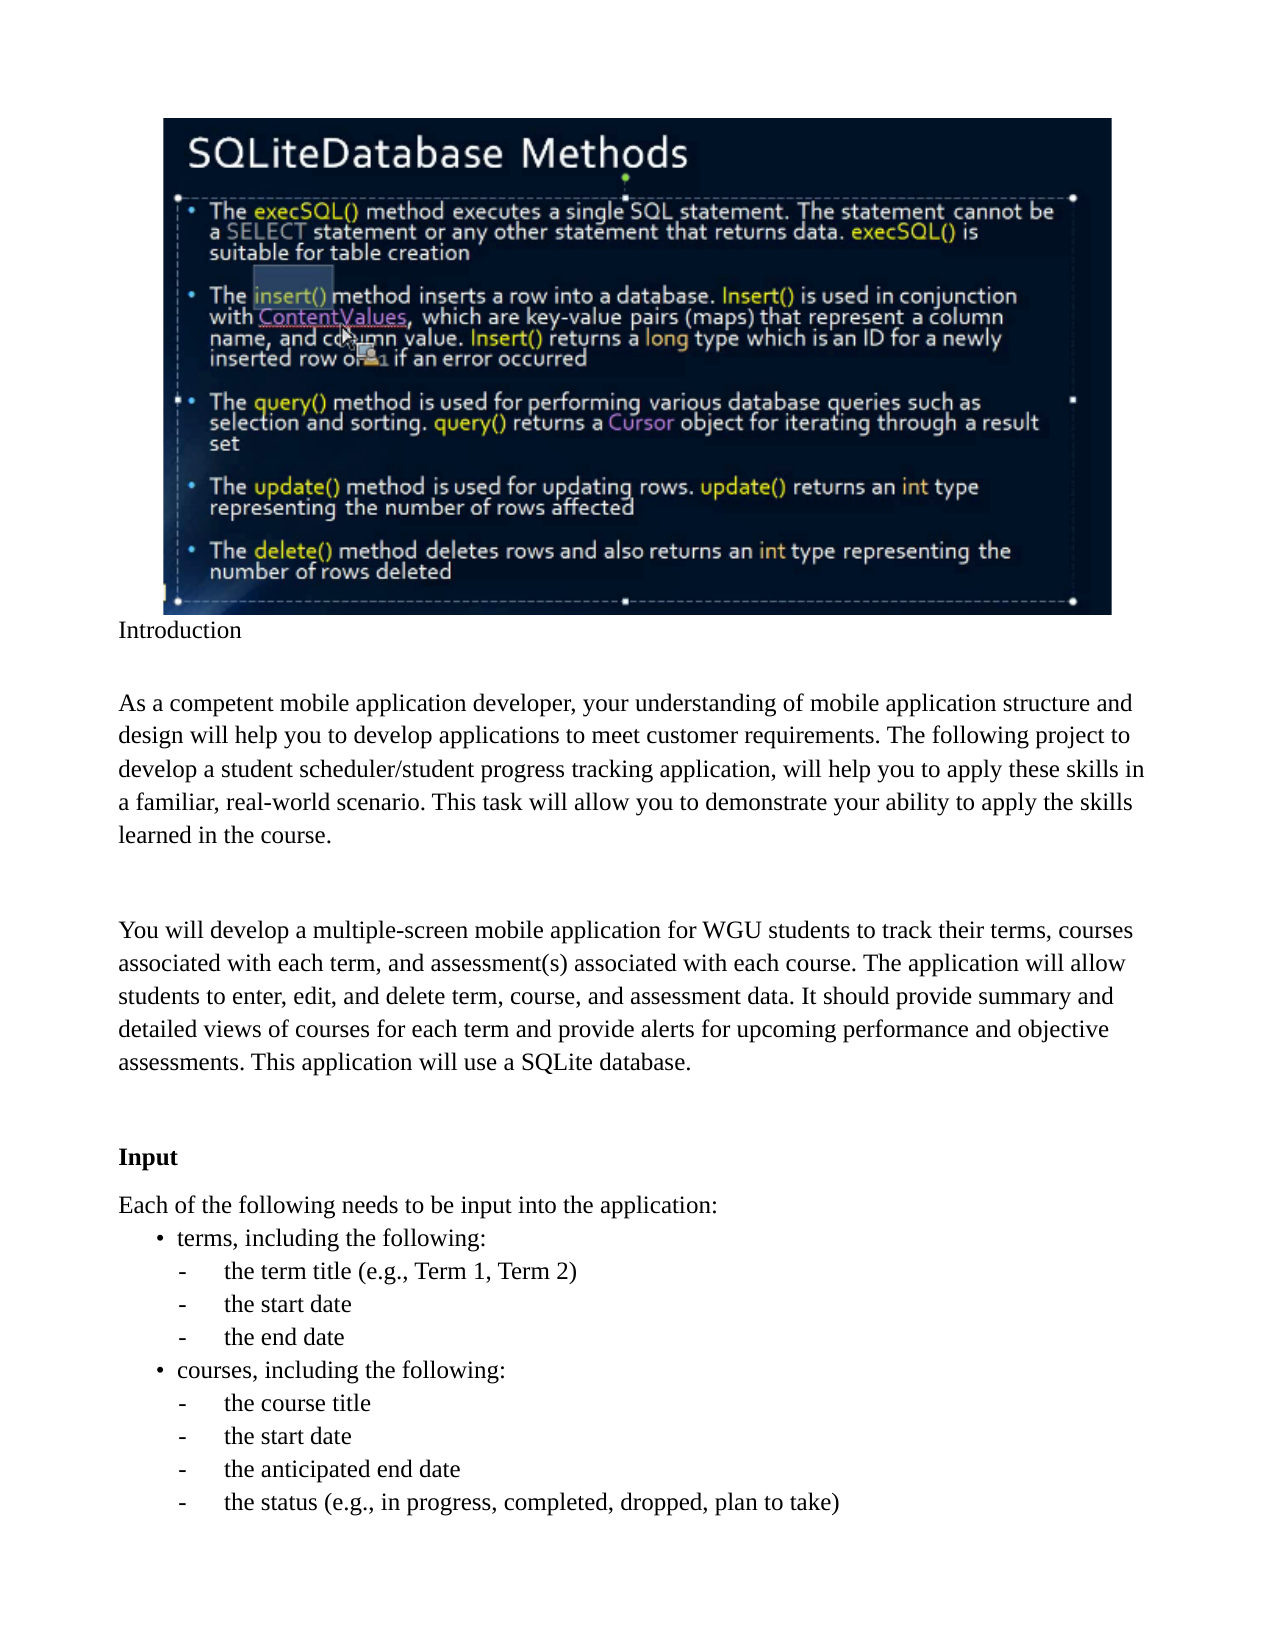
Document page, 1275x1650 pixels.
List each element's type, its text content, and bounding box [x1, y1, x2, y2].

text - the end date [178, 1322, 1157, 1351]
text You will develop a multiple-screen mobile application for WGU students to track their terms, courses associated with each term, and assessment(s) associated with each course. The application will allow students to enter, edit, and delete term, course, and assessment data. It should provide summary and detailed views of courses for each term and provide alerts for upcoming performance and objective assessments. This application will use a SQLite database. [118, 915, 1157, 1076]
text - the start date [178, 1421, 1157, 1450]
text - the anticipated end date [178, 1454, 1157, 1483]
text As a competent mobile application developer, your understanding of mobile application structure and design will help you to develop applications to meet customer requirements. The following project to develop a student scheduler/student progress tracking application, will help you to apply these skills in a familiar, real-world scenario. This task will allow you to demonstrate your ability to apply the skills learned in the course. [118, 688, 1157, 848]
text - the course title [178, 1388, 1157, 1417]
text • courses, including the following: [156, 1355, 1157, 1384]
text • terms, including the following: [156, 1223, 1157, 1252]
text - the term title (e.g., Term 1, Term 2) [178, 1256, 1157, 1284]
text - the start date [178, 1289, 1157, 1318]
text - the status (e.g., in progress, completed, dropped, plan to take) [178, 1487, 1157, 1516]
text Input [118, 1142, 1157, 1171]
text Each of the following needs to be input into the application: [118, 1190, 1157, 1218]
text Introduction [118, 176, 1157, 644]
